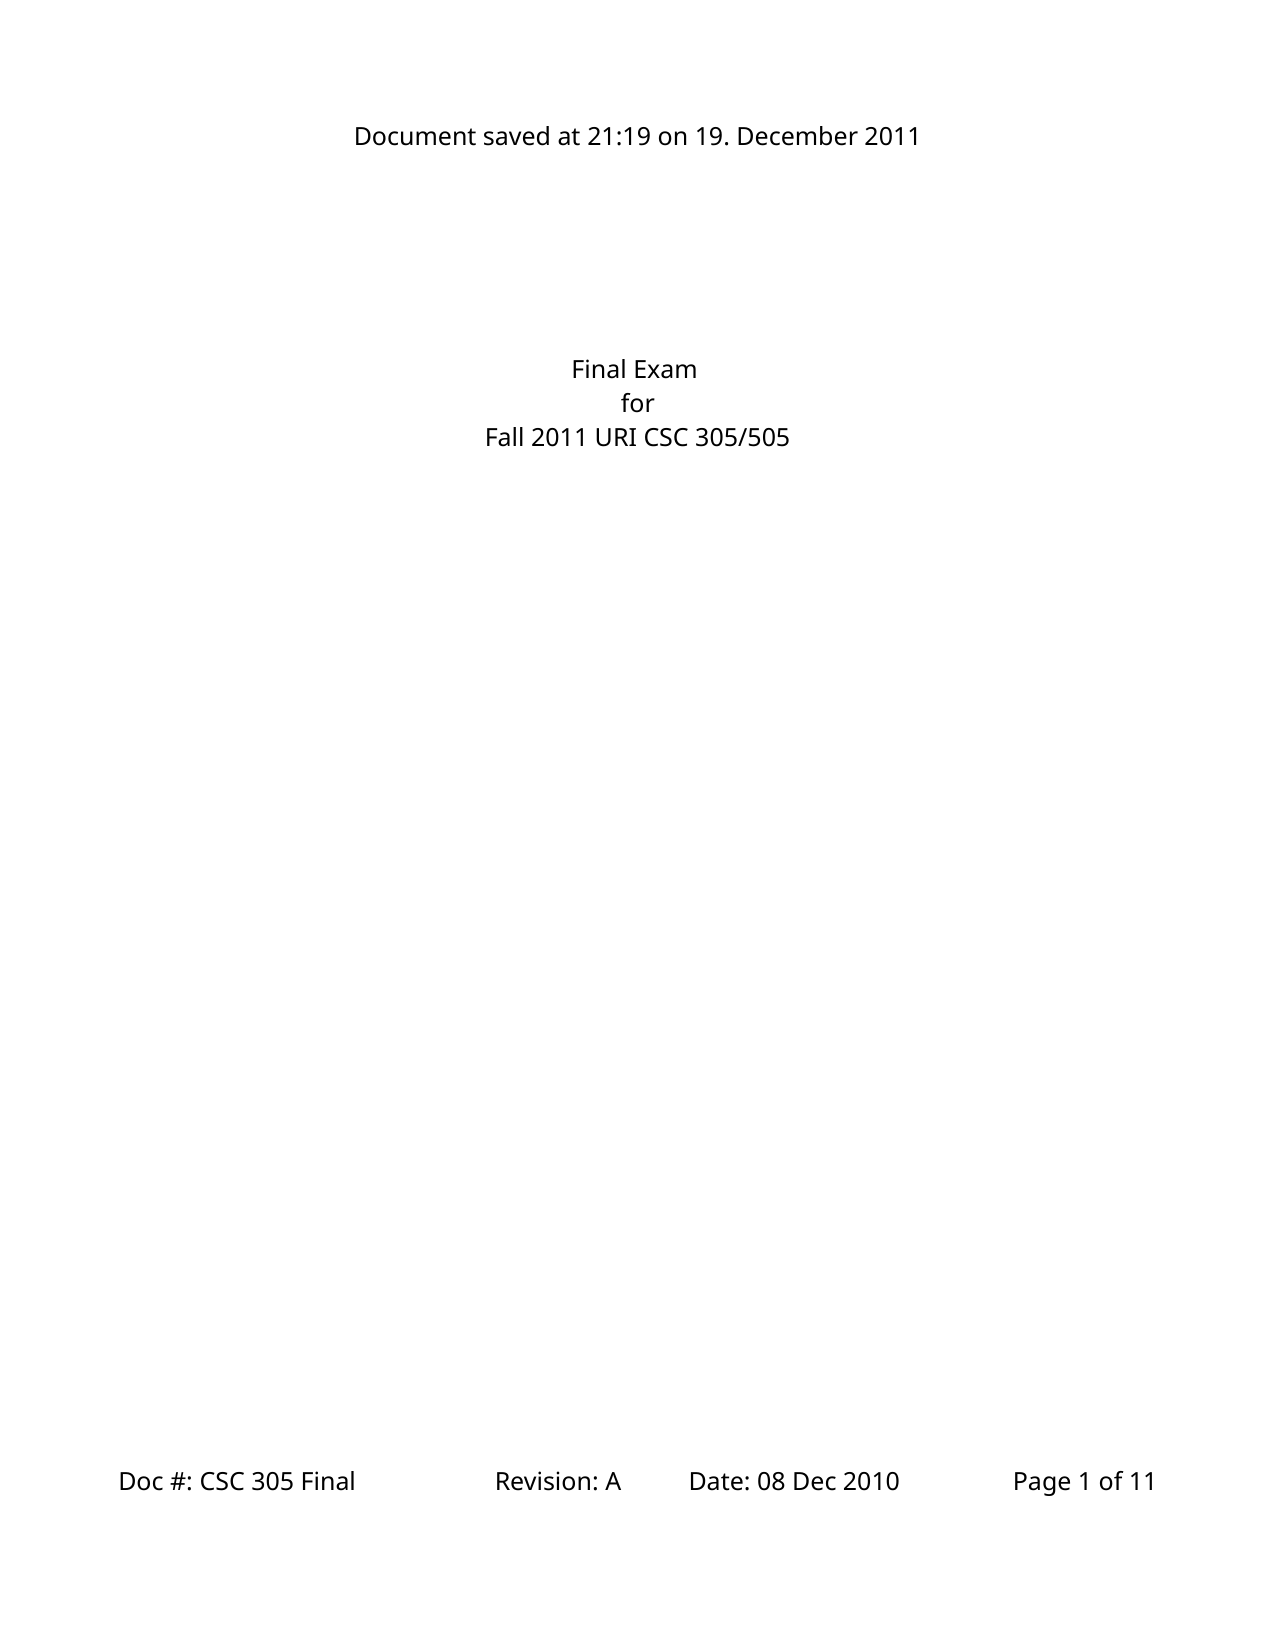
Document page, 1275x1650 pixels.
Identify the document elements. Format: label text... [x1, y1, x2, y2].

text Fall 2011 URI CSC 305/505 [118, 420, 1157, 454]
text for [118, 386, 1157, 420]
text Final Exam [118, 352, 1157, 386]
